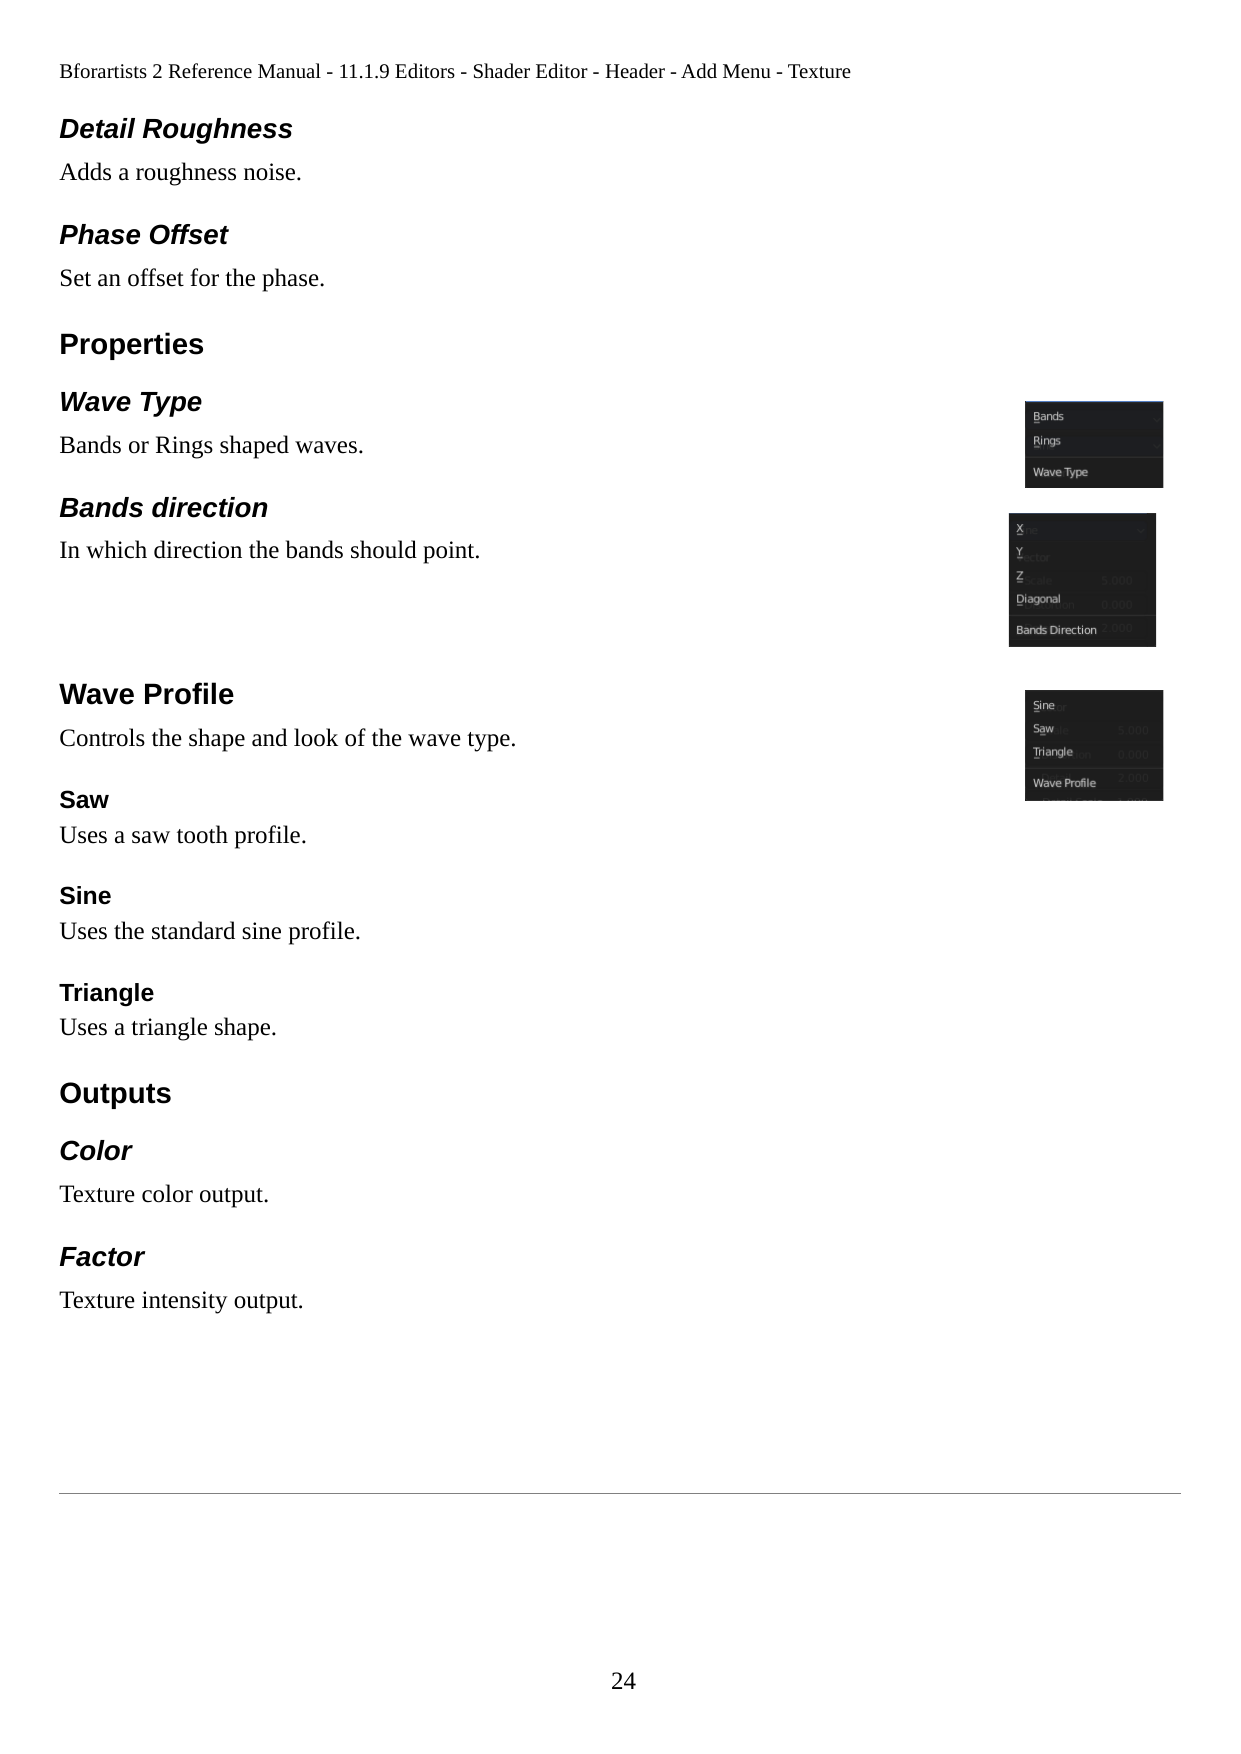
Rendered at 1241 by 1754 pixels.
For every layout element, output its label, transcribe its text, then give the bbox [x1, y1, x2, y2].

text Texture intensity output. [59, 1285, 1181, 1314]
text Texture color output. [59, 1179, 1181, 1208]
subtitle Color [59, 1135, 1181, 1167]
text Adds a roughness noise. [59, 157, 1181, 186]
text Bands or Rings shaped waves. [59, 430, 1025, 458]
subtitle Saw [59, 785, 1181, 813]
subtitle Detail Roughness [59, 113, 1181, 144]
text Controls the shape and look of the wave type. [59, 723, 1025, 752]
subtitle Triangle [59, 978, 1181, 1006]
subtitle Sine [59, 881, 1181, 910]
text Set an offset for the phase. [59, 263, 1181, 292]
picture [1008, 513, 1157, 647]
subtitle Wave Profile [59, 677, 1181, 711]
picture [1025, 401, 1164, 488]
subtitle Outputs [59, 1076, 1181, 1110]
text Uses a saw tooth profile. [59, 820, 1181, 848]
subtitle Wave Type [59, 385, 1181, 417]
subtitle Phase Offset [59, 218, 1181, 250]
text In which direction the bands should point. [59, 536, 1008, 564]
subtitle Factor [59, 1241, 1181, 1273]
subtitle Properties [59, 327, 1181, 360]
picture [1025, 690, 1164, 801]
subtitle Bands direction [59, 491, 1181, 523]
text Uses the standard sine profile. [59, 916, 1181, 945]
text Uses a triangle shape. [59, 1012, 1181, 1041]
